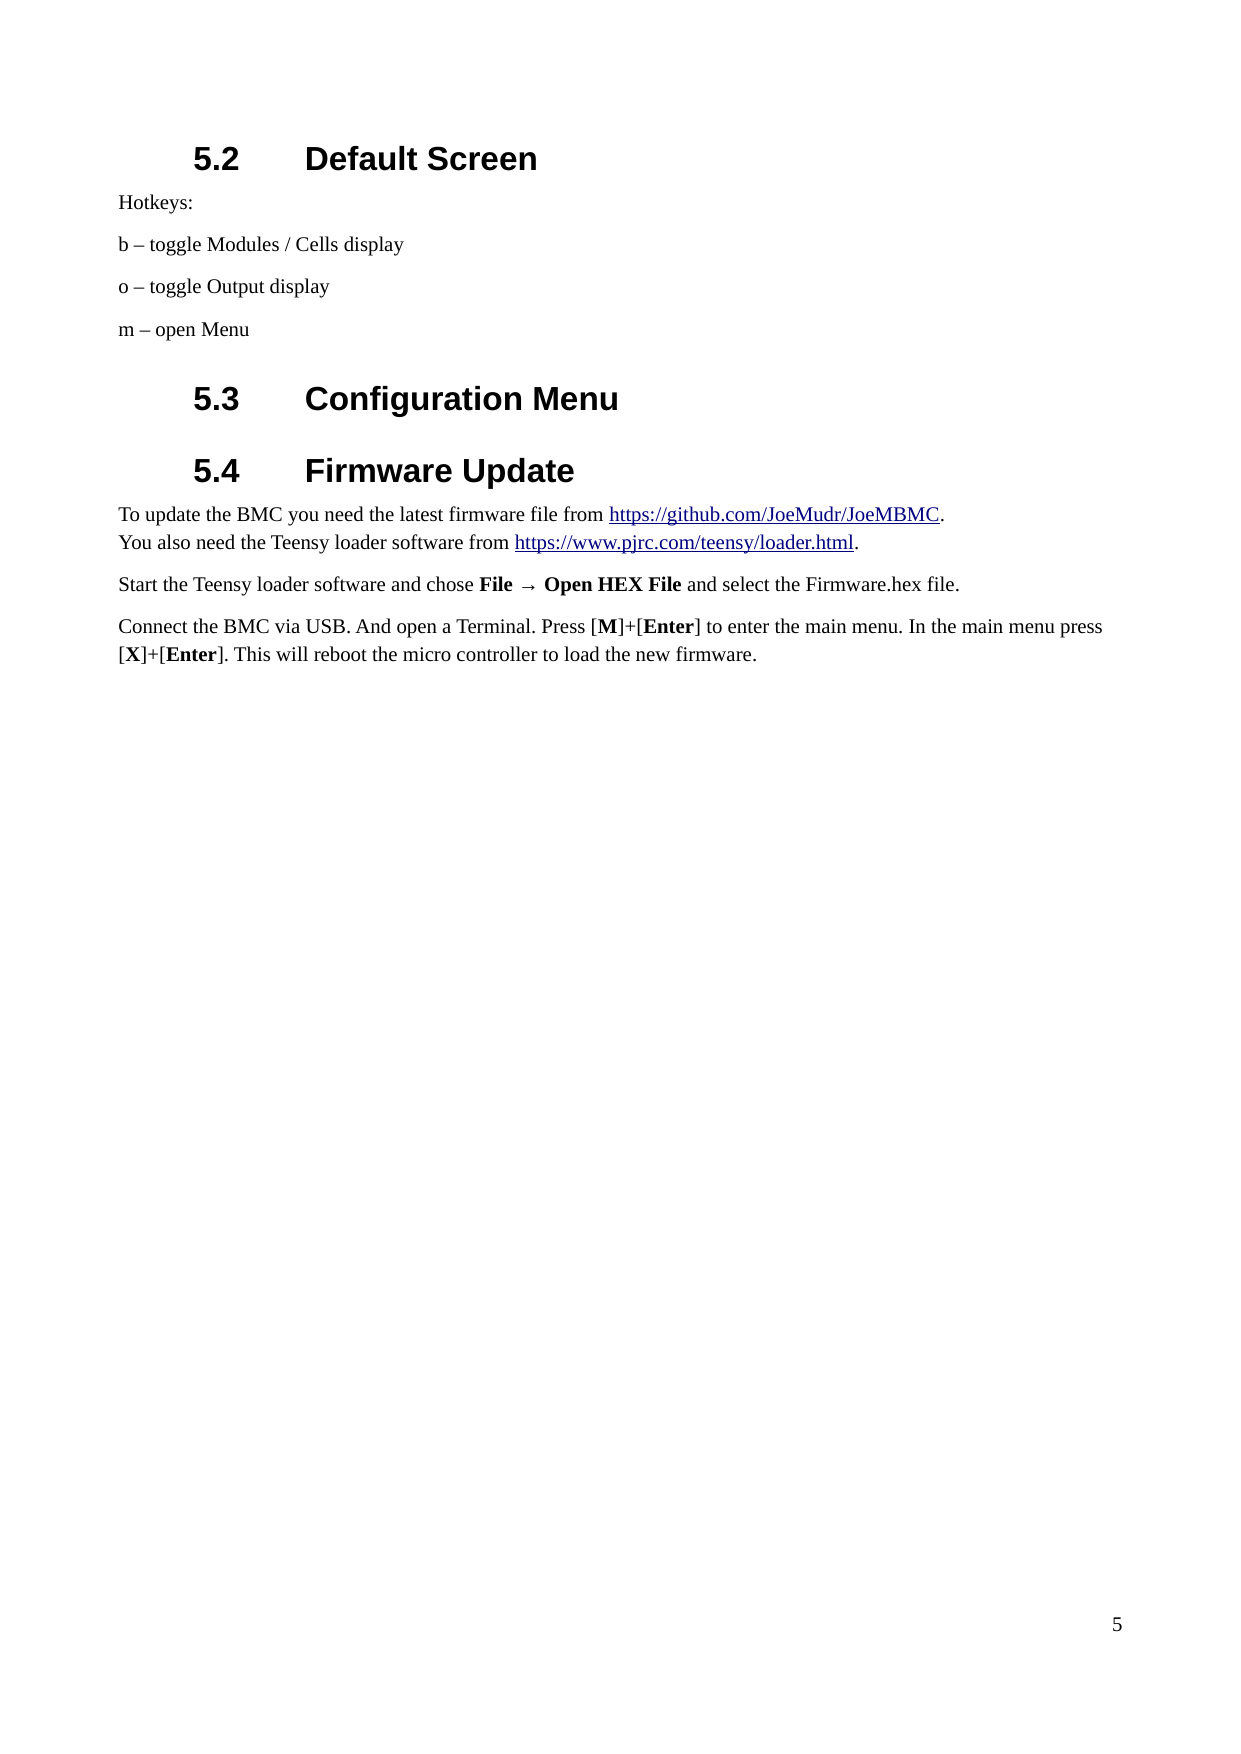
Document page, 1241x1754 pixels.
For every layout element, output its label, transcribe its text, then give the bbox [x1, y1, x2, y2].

subtitle Firmware Update [193, 451, 1122, 490]
text o – toggle Output display [118, 274, 1122, 298]
text To update the BMC you need the latest firmware file from https://github.com/JoeMudr/JoeMBMC. You also need the Teensy loader software from https://www.pjrc.com/teensy/loader.html. [118, 502, 1122, 554]
text Hotkeys: [118, 190, 1122, 214]
text m – open Menu [118, 316, 1122, 341]
subtitle Default Screen [193, 139, 1122, 177]
subtitle Configuration Menu [193, 379, 1122, 418]
text b – toggle Modules / Cells display [118, 232, 1122, 256]
text Connect the BMC via USB. And open a Terminal. Press [M]+[Enter] to enter the main menu. In the main menu press [X]+[Enter]. This will reboot the micro controller to load the new firmware. [118, 614, 1122, 666]
text Start the Teensy loader software and chose File → Open HEX File and select the Firmware.hex file. [118, 572, 1122, 596]
